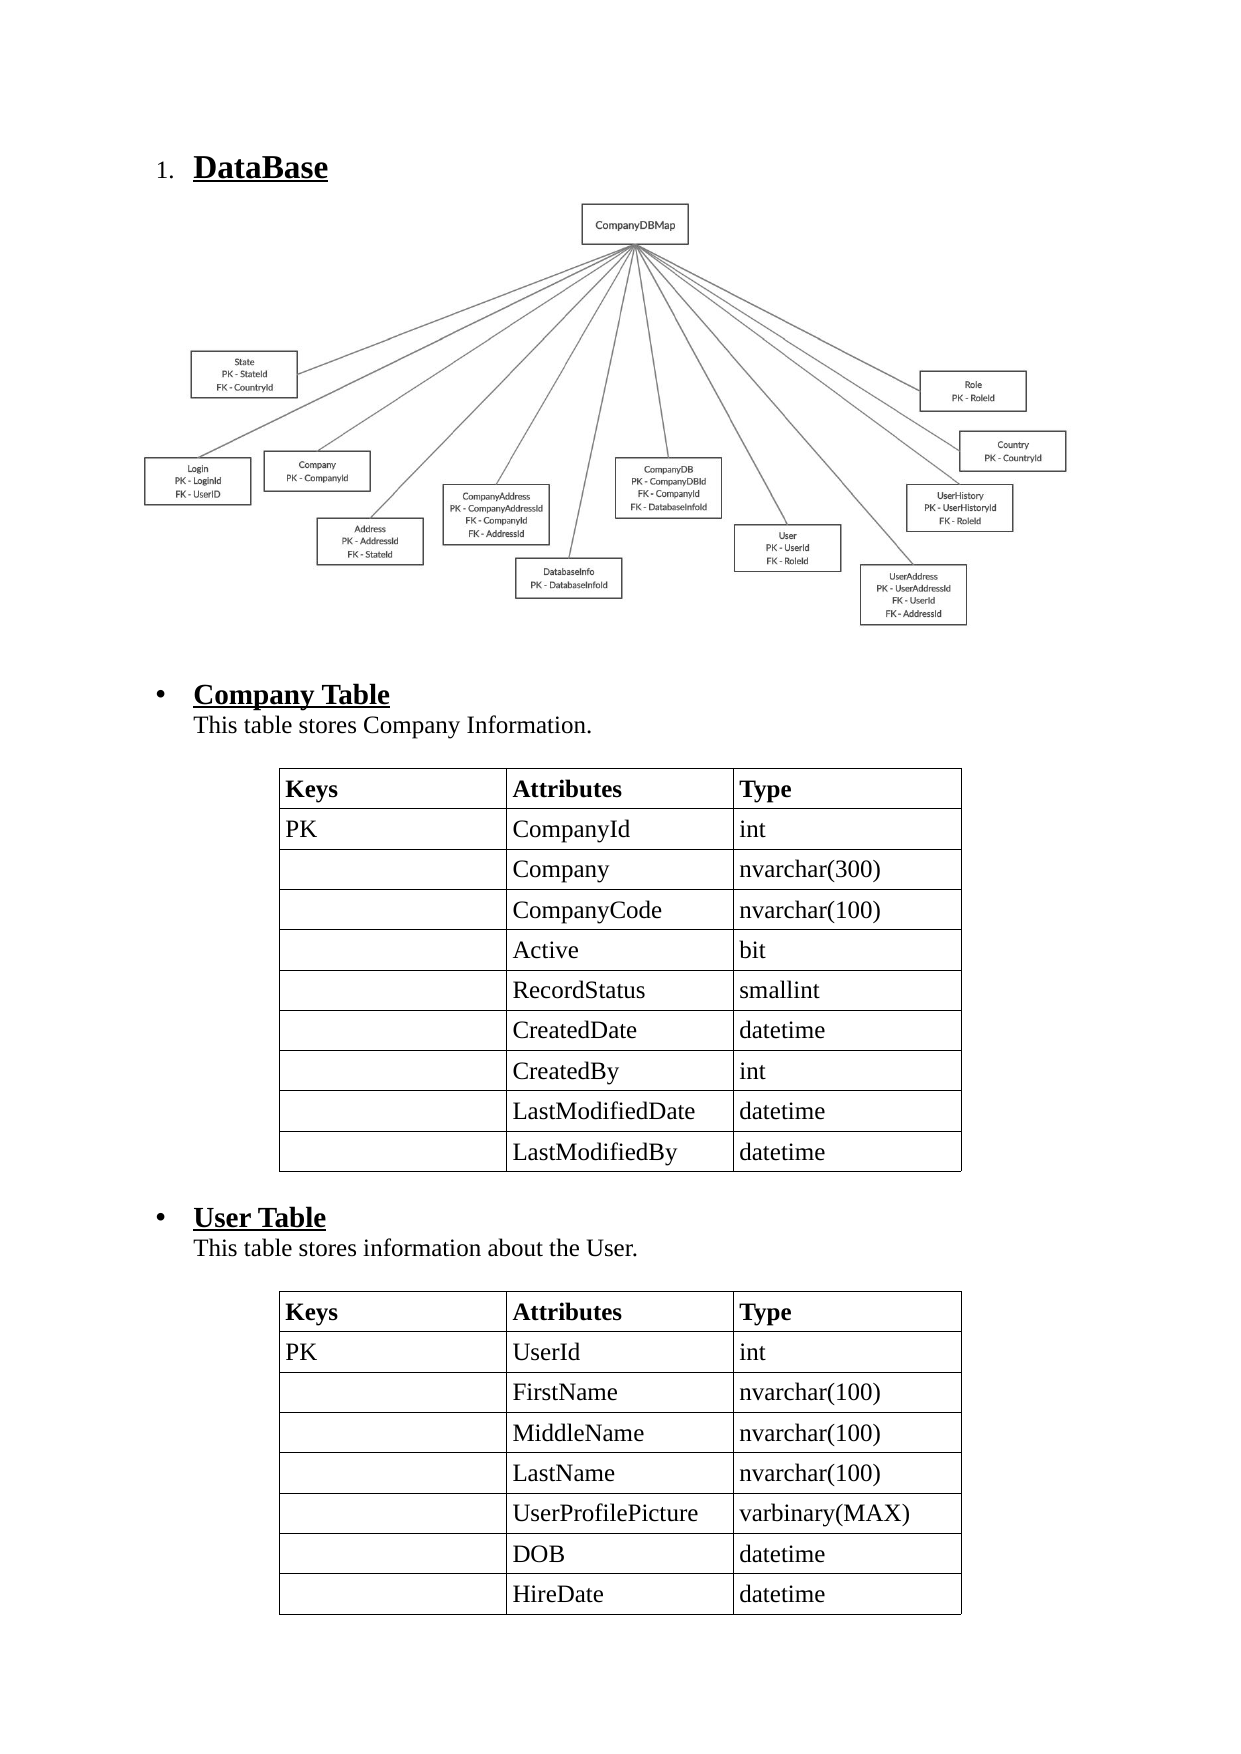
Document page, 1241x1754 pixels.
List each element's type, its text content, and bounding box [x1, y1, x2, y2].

table_cell [280, 1574, 506, 1613]
table_cell [280, 850, 506, 889]
picture [122, 185, 1118, 648]
table_cell Company [507, 850, 733, 889]
table_cell HireDate [507, 1574, 733, 1613]
table_cell MiddleName [507, 1413, 733, 1452]
table_cell [280, 1091, 506, 1131]
table_header Type [734, 1292, 961, 1331]
table_cell PK [280, 809, 506, 848]
table_cell RecordStatus [507, 971, 733, 1010]
table_cell bit [734, 930, 961, 969]
table_header Keys [280, 1292, 506, 1331]
table_cell datetime [734, 1132, 961, 1171]
table_cell [280, 1011, 506, 1050]
table_cell [280, 1132, 506, 1171]
table_cell varbinary(MAX) [734, 1494, 961, 1533]
table_cell nvarchar(300) [734, 850, 961, 889]
table_cell [280, 890, 506, 929]
table_cell DOB [507, 1534, 733, 1573]
table_cell FirstName [507, 1373, 733, 1412]
table_cell nvarchar(100) [734, 1373, 961, 1412]
table_header Attributes [507, 769, 733, 808]
table_cell [280, 1413, 506, 1452]
list DataBase [156, 147, 1122, 185]
table_cell PK [280, 1332, 506, 1372]
table_cell nvarchar(100) [734, 890, 961, 929]
table_cell int [734, 809, 961, 848]
table_header Attributes [507, 1292, 733, 1331]
table_cell datetime [734, 1534, 961, 1573]
table_cell LastName [507, 1453, 733, 1493]
table_cell smallint [734, 971, 961, 1010]
table_cell CreatedDate [507, 1011, 733, 1050]
table_cell UserId [507, 1332, 733, 1372]
list This table stores information about the User. [156, 1233, 1122, 1262]
table_cell [280, 1453, 506, 1493]
table_cell UserProfilePicture [507, 1494, 733, 1533]
table_cell datetime [734, 1091, 961, 1131]
table_cell [280, 971, 506, 1010]
table_cell int [734, 1332, 961, 1372]
table_cell nvarchar(100) [734, 1453, 961, 1493]
table_cell nvarchar(100) [734, 1413, 961, 1452]
table_cell LastModifiedDate [507, 1091, 733, 1131]
table_cell datetime [734, 1574, 961, 1613]
table_cell [280, 930, 506, 969]
table_cell [280, 1051, 506, 1090]
list This table stores Company Information. [156, 710, 1122, 739]
table_cell [280, 1373, 506, 1412]
table_cell Active [507, 930, 733, 969]
table_cell int [734, 1051, 961, 1090]
table_cell LastModifiedBy [507, 1132, 733, 1171]
table_cell [280, 1494, 506, 1533]
list User Table [156, 1200, 1122, 1233]
table_cell datetime [734, 1011, 961, 1050]
table_cell CreatedBy [507, 1051, 733, 1090]
table_cell CompanyId [507, 809, 733, 848]
table_header Keys [280, 769, 506, 808]
table_header Type [734, 769, 961, 808]
table_cell [280, 1534, 506, 1573]
list Company Table [156, 677, 1122, 710]
table_cell CompanyCode [507, 890, 733, 929]
